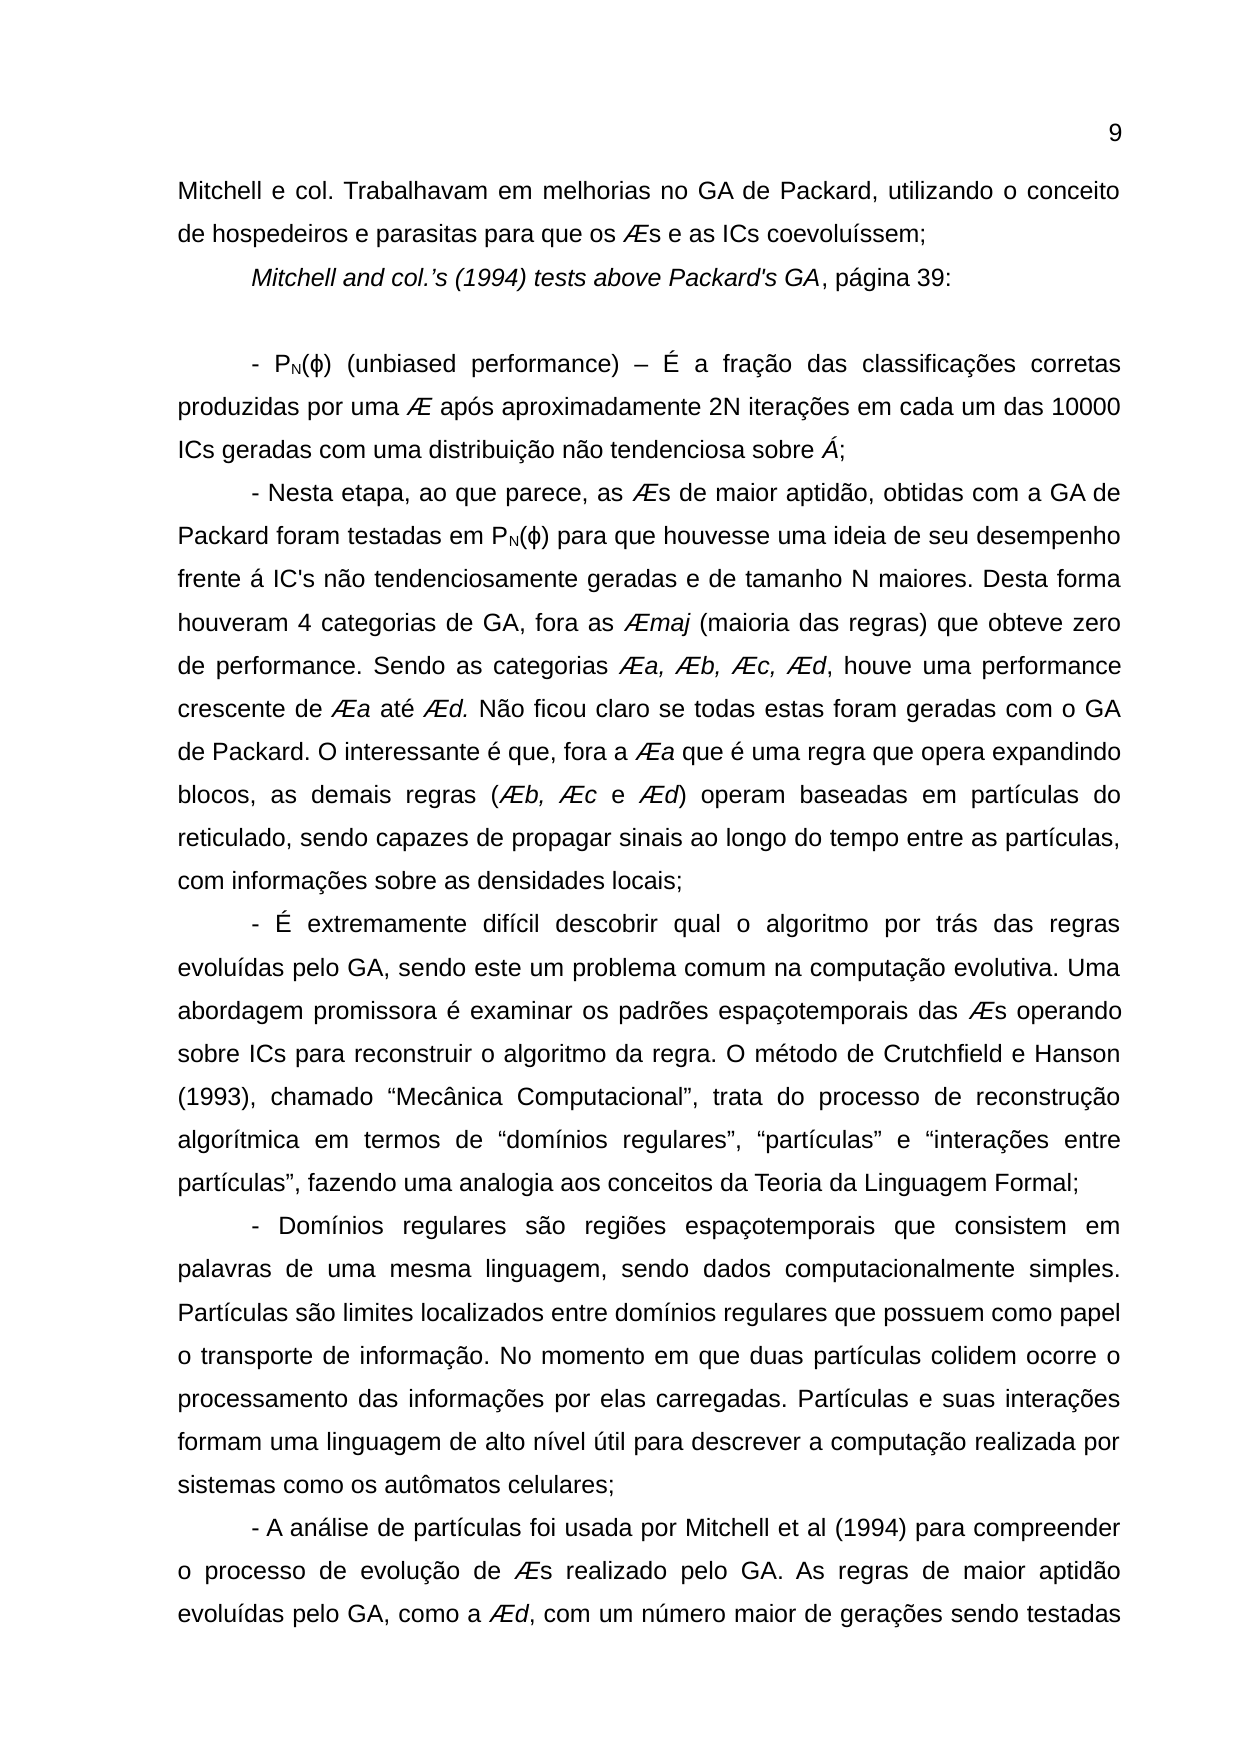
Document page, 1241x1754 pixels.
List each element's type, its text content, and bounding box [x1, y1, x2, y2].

text - É extremamente difícil descobrir qual o algoritmo por trás das regras evoluídas pelo GA, sendo este um problema comum na computação evolutiva. Uma abordagem promissora é examinar os padrões espaçotemporais das Æs operando sobre ICs para reconstruir o algoritmo da regra. O método de Crutchfield e Hanson (1993), chamado “Mecânica Computacional”, trata do processo de reconstrução algorítmica em termos de “domínios regulares”, “partículas” e “interações entre partículas”, fazendo uma analogia aos conceitos da Teoria da Linguagem Formal; [177, 909, 1122, 1197]
text - A análise de partículas foi usada por Mitchell et al (1994) para compreender o processo de evolução de Æs realizado pelo GA. As regras de maior aptidão evoluídas pelo GA, como a Æd, com um número maior de gerações sendo testadas [177, 1513, 1122, 1628]
text Mitchell e col. Trabalhavam em melhorias no GA de Packard, utilizando o conceito de hospedeiros e parasitas para que os Æs e as ICs coevoluíssem; [177, 176, 1122, 248]
text - PN(ϕ) (unbiased performance) – É a fração das classificações corretas produzidas por uma Æ após aproximadamente 2N iterações em cada um das 10000 ICs geradas com uma distribuição não tendenciosa sobre Á; [177, 349, 1122, 464]
text Mitchell and col.’s (1994) tests above Packard's GA, página 39: [177, 263, 1122, 291]
text - Nesta etapa, ao que parece, as Æs de maior aptidão, obtidas com a GA de Packard foram testadas em PN(ϕ) para que houvesse uma ideia de seu desempenho frente á IC's não tendenciosamente geradas e de tamanho N maiores. Desta forma houveram 4 categorias de GA, fora as Æmaj (maioria das regras) que obteve zero de performance. Sendo as categorias Æa, Æb, Æc, Æd, houve uma performance crescente de Æa até Æd. Não ficou claro se todas estas foram geradas com o GA de Packard. O interessante é que, fora a Æa que é uma regra que opera expandindo blocos, as demais regras (Æb, Æc e Æd) operam baseadas em partículas do reticulado, sendo capazes de propagar sinais ao longo do tempo entre as partículas, com informações sobre as densidades locais; [177, 478, 1122, 895]
text - Domínios regulares são regiões espaçotemporais que consistem em palavras de uma mesma linguagem, sendo dados computacionalmente simples. Partículas são limites localizados entre domínios regulares que possuem como papel o transporte de informação. No momento em que duas partículas colidem ocorre o processamento das informações por elas carregadas. Partículas e suas interações formam uma linguagem de alto nível útil para descrever a computação realizada por sistemas como os autômatos celulares; [177, 1211, 1122, 1499]
